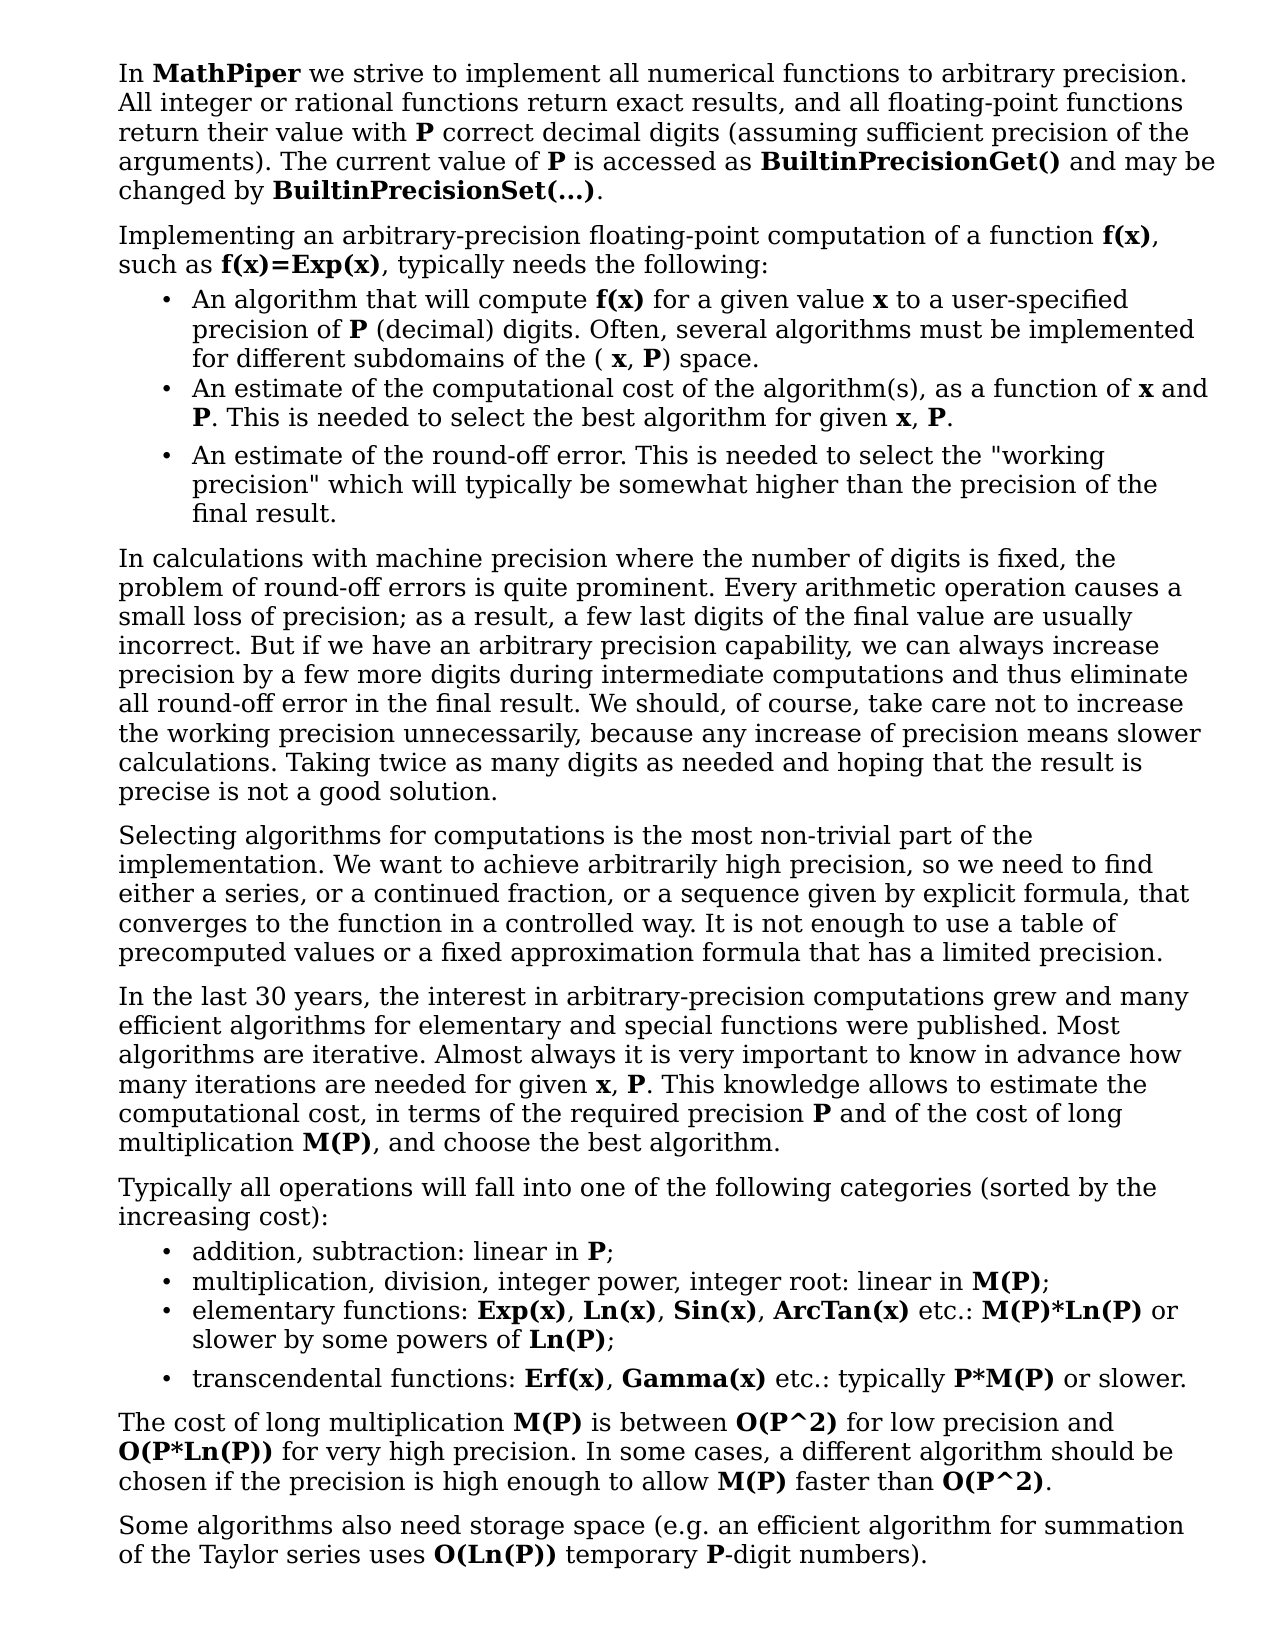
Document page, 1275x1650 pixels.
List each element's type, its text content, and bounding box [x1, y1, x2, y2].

text Some algorithms also need storage space (e.g. an efficient algorithm for summation of the Taylor series uses O(Ln(P)) temporary P-digit numbers). [118, 1511, 1216, 1570]
text Selecting algorithms for computations is the most non-trivial part of the implementation. We want to achieve arbitrarily high precision, so we need to find either a series, or a continued fraction, or a sequence given by explicit formula, that converges to the function in a controlled way. It is not enough to use a table of precomputed values or a fixed approximation formula that has a limited precision. [118, 821, 1216, 967]
list multiplication, division, integer power, integer root: linear in M(P); [162, 1267, 1216, 1296]
list An estimate of the computational cost of the algorithm(s), as a function of x and P. This is needed to select the best algorithm for given x, P. [162, 374, 1216, 432]
list transcendental functions: Erf(x), Gamma(x) etc.: typically P*M(P) or slower. [162, 1364, 1216, 1393]
text In calculations with machine precision where the number of digits is fixed, the problem of round-off errors is quite prominent. Every arithmetic operation causes a small loss of precision; as a result, a few last digits of the final value are usually incorrect. But if we have an arbitrary precision capability, we can always increase precision by a few more digits during intermediate computations and thus eliminate all round-off error in the final result. We should, of course, take care not to increase the working precision unnecessarily, because any increase of precision means slower calculations. Taking twice as many digits as needed and hoping that the result is precise is not a good solution. [118, 544, 1216, 806]
text The cost of long multiplication M(P) is between O(P^2) for low precision and O(P*Ln(P)) for very high precision. In some cases, a different algorithm should be chosen if the precision is high enough to allow M(P) faster than O(P^2). [118, 1408, 1216, 1496]
list addition, subtraction: linear in P; [162, 1237, 1216, 1267]
text In the last 30 years, the interest in arbitrary-precision computations grew and many efficient algorithms for elementary and special functions were published. Most algorithms are iterative. Almost always it is very important to know in advance how many iterations are needed for given x, P. This knowledge allows to estimate the computational cost, in terms of the required precision P and of the cost of long multiplication M(P), and choose the best algorithm. [118, 982, 1216, 1158]
list An algorithm that will compute f(x) for a given value x to a user-specified precision of P (decimal) digits. Often, several algorithms must be implemented for different subdomains of the ( x, P) space. [162, 286, 1216, 374]
text In MathPiper we strive to implement all numerical functions to arbitrary precision. All integer or rational functions return exact results, and all floating-point functions return their value with P correct decimal digits (assuming sufficient precision of the arguments). The current value of P is accessed as BuiltinPrecisionGet() and may be changed by BuiltinPrecisionSet(...). [118, 59, 1216, 206]
list An estimate of the round-off error. This is needed to select the "working precision" which will typically be somewhat higher than the precision of the final result. [162, 441, 1216, 529]
list elementary functions: Exp(x), Ln(x), Sin(x), ArcTan(x) etc.: M(P)*Ln(P) or slower by some powers of Ln(P); [162, 1296, 1216, 1355]
text Implementing an arbitrary-precision floating-point computation of a function f(x), such as f(x)=Exp(x), typically needs the following: [118, 221, 1216, 279]
text Typically all operations will fall into one of the following categories (sorted by the increasing cost): [118, 1173, 1216, 1231]
